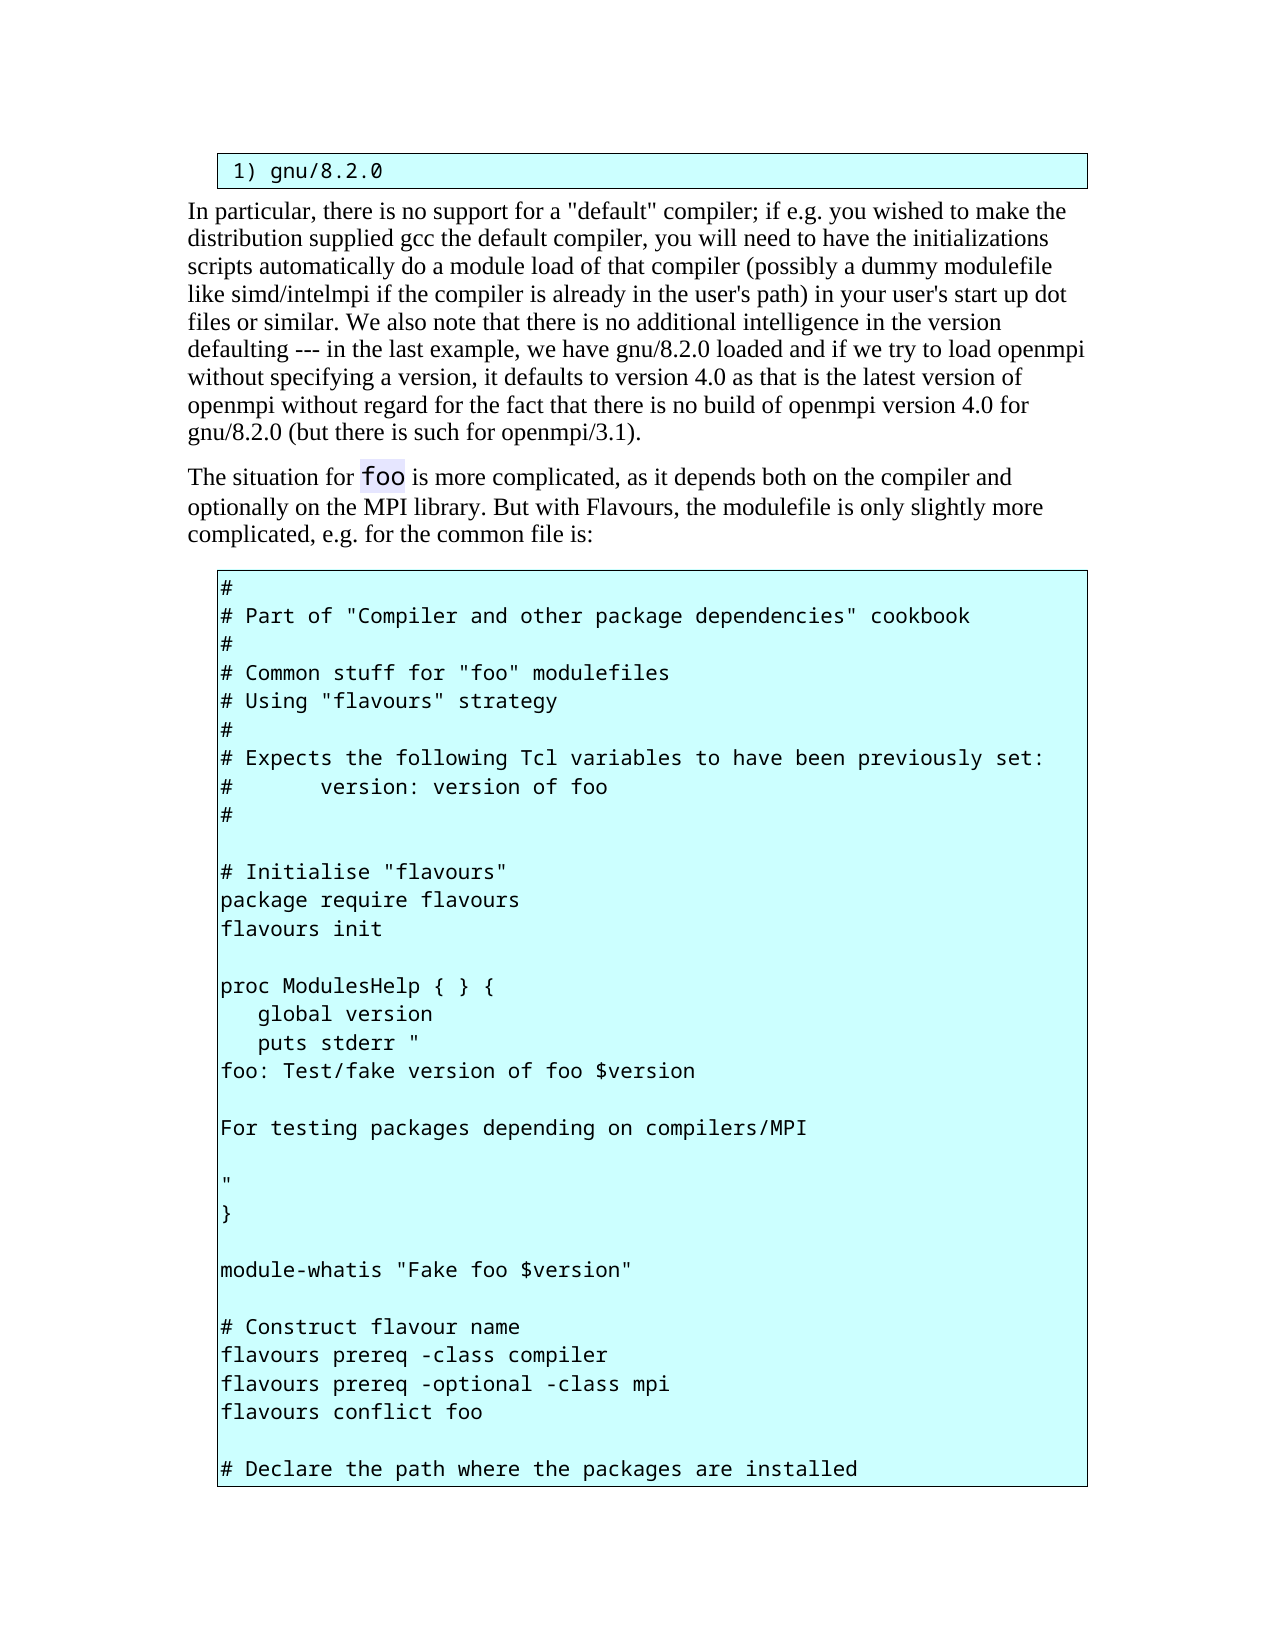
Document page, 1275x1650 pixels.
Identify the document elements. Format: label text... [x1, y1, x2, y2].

text # # Part of "Compiler and other package dependencies" cookbook # # Common stuff for "foo" modulefiles # Using "flavours" strategy # # Expects the following Tcl variables to have been previously set: # version: version of foo # # Initialise "flavours" package require flavours flavours init proc ModulesHelp { } { global version puts stderr " foo: Test/fake version of foo $version For testing packages depending on compilers/MPI " } module-whatis "Fake foo $version" # Construct flavour name flavours prereq -class compiler flavours prereq -optional -class mpi flavours conflict foo # Declare the path where the packages are installed [218, 571, 1087, 1486]
text In particular, there is no support for a "default" compiler; if e.g. you wished to make the distribution supplied gcc the default compiler, you will need to have the initializations scripts automatically do a module load of that compiler (possibly a dummy modulefile like simd/intelmpi if the compiler is already in the user's path) in your user's start up dot files or similar. We also note that there is no additional intelligence in the version defaulting --- in the last example, we have gnu/8.2.0 loaded and if we try to load openmpi without specifying a version, it defaults to version 4.0 as that is the latest version of openmpi without regard for the fact that there is no build of openmpi version 4.0 for gnu/8.2.0 (but there is such for openmpi/3.1). [187, 197, 1087, 446]
text 1) gnu/8.2.0 [218, 154, 1087, 188]
text The situation for foo is more complicated, as it depends both on the compiler and optionally on the MPI library. But with Flavours, the modulefile is only slightly more complicated, e.g. for the common file is: [187, 459, 1087, 548]
